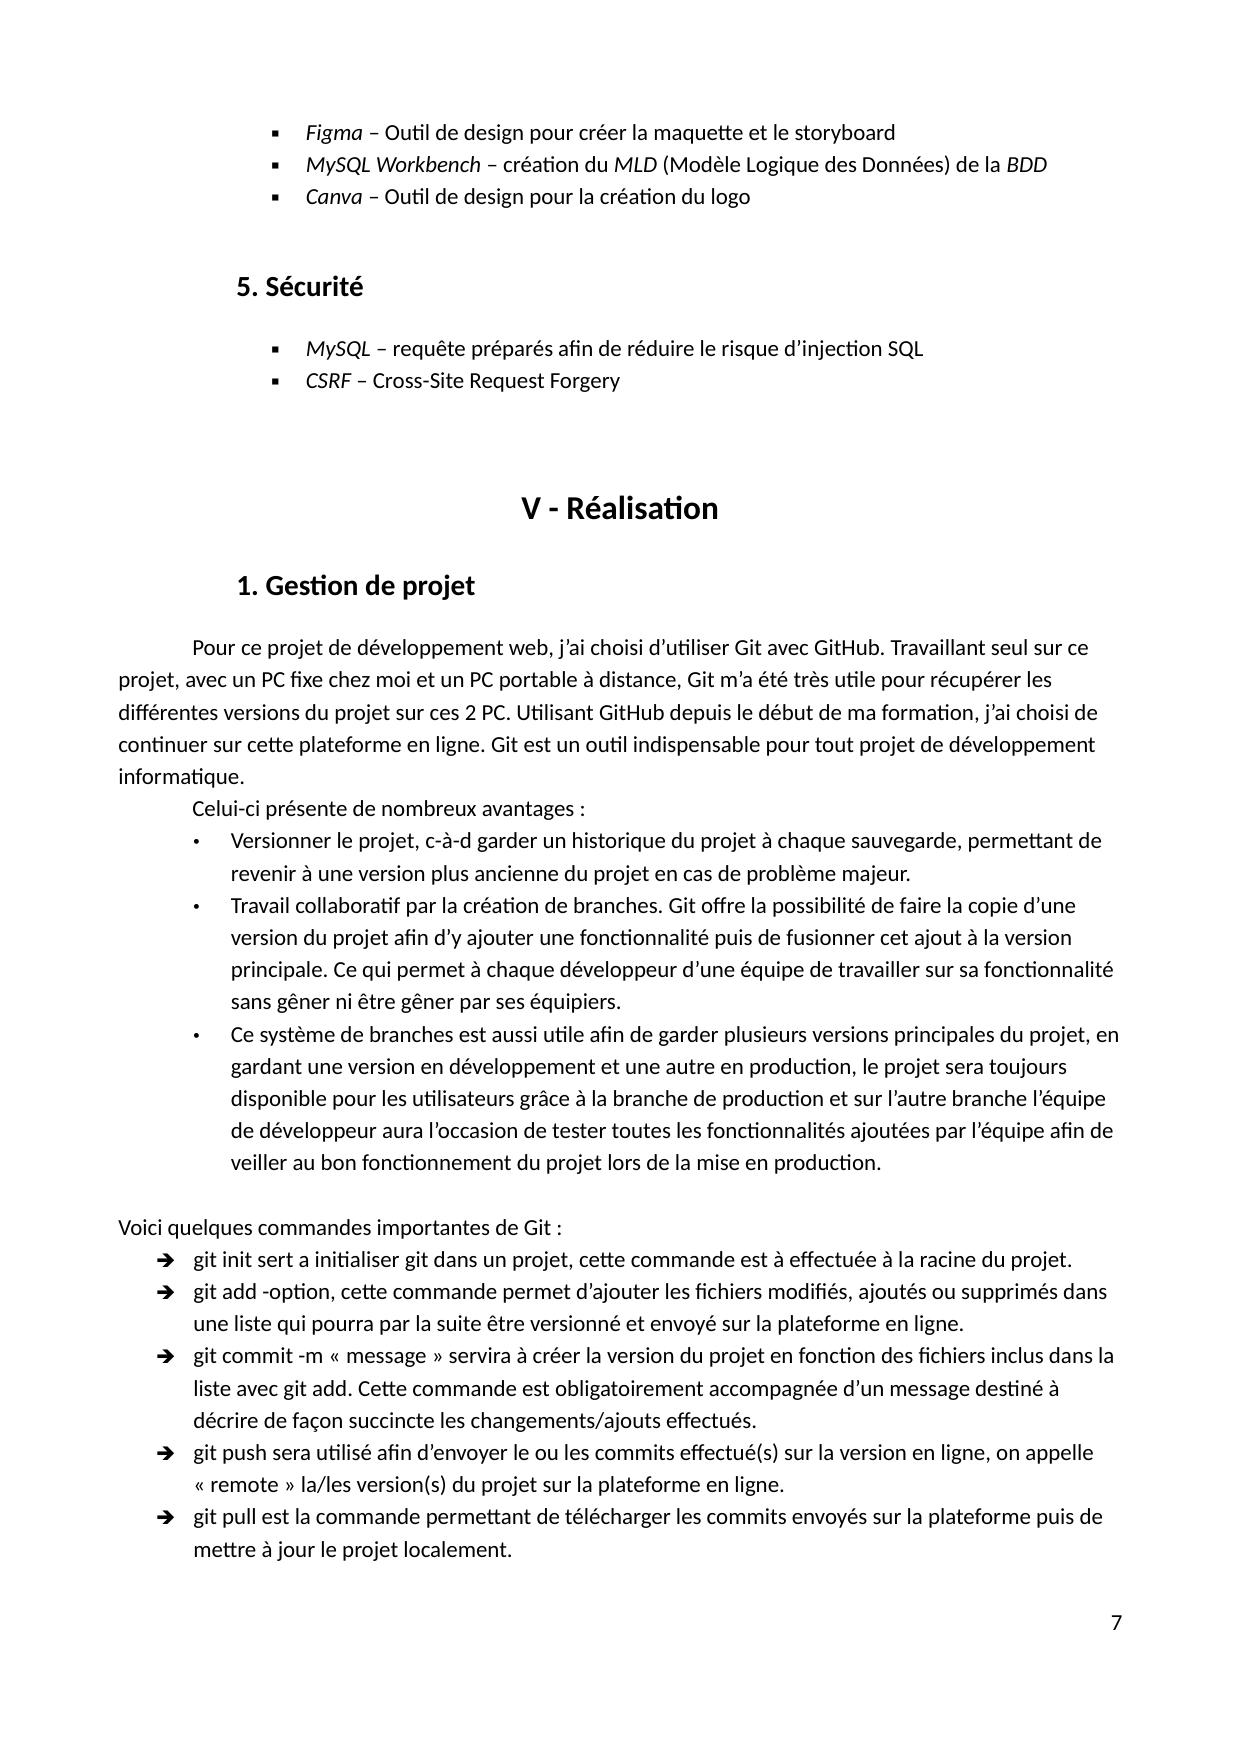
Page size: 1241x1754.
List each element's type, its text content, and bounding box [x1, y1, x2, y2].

list MySQL Workbench – création du MLD (Modèle Logique des Données) de la BDD [268, 150, 1122, 178]
list git pull est la commande permettant de télécharger les commits envoyés sur la plateforme puis de mettre à jour le projet localement. [156, 1502, 1122, 1563]
list Ce système de branches est aussi utile afin de garder plusieurs versions principales du projet, en gardant une version en développement et une autre en production, le projet sera toujours disponible pour les utilisateurs grâce à la branche de production et sur l’autre branche l’équipe de développeur aura l’occasion de tester toutes les fonctionnalités ajoutées par l’équipe afin de veiller au bon fonctionnement du projet lors de la mise en production. [193, 1020, 1122, 1176]
list git push sera utilisé afin d’envoyer le ou les commits effectué(s) sur la version en ligne, on appelle « remote » la/les version(s) du projet sur la plateforme en ligne. [156, 1438, 1122, 1498]
text Voici quelques commandes importantes de Git : [118, 1213, 1122, 1241]
list Figma – Outil de design pour créer la maquette et le storyboard [268, 118, 1122, 146]
subtitle Réalisation [118, 487, 1122, 528]
list CSRF – Cross-Site Request Forgery [268, 366, 1122, 394]
list git add -option, cette commande permet d’ajouter les fichiers modifiés, ajoutés ou supprimés dans une liste qui pourra par la suite être versionné et envoyé sur la plateforme en ligne. [156, 1277, 1122, 1337]
list Travail collaboratif par la création de branches. Git offre la possibilité de faire la copie d’une version du projet afin d’y ajouter une fonctionnalité puis de fusionner cet ajout à la version principale. Ce qui permet à chaque développeur d’une équipe de travailler sur sa fonctionnalité sans gêner ni être gêner par ses équipiers. [193, 891, 1122, 1016]
text Pour ce projet de développement web, j’ai choisi d’utiliser Git avec GitHub. Travaillant seul sur ce projet, avec un PC fixe chez moi et un PC portable à distance, Git m’a été très utile pour récupérer les différentes versions du projet sur ces 2 PC. Utilisant GitHub depuis le début de ma formation, j’ai choisi de continuer sur cette plateforme en ligne. Git est un outil indispensable pour tout projet de développement informatique. [118, 633, 1122, 790]
list Canva – Outil de design pour la création du logo [268, 182, 1122, 211]
list git commit -m « message » servira à créer la version du projet en fonction des fichiers inclus dans la liste avec git add. Cette commande est obligatoirement accompagnée d’un message destiné à décrire de façon succincte les changements/ajouts effectués. [156, 1342, 1122, 1434]
list Versionner le projet, c-à-d garder un historique du projet à chaque sauvegarde, permettant de revenir à une version plus ancienne du projet en cas de problème majeur. [193, 827, 1122, 887]
subtitle Sécurité [236, 268, 1122, 303]
list git init sert a initialiser git dans un projet, cette commande est à effectuée à la racine du projet. [156, 1245, 1122, 1273]
subtitle Gestion de projet [236, 567, 1122, 603]
text Celui-ci présente de nombreux avantages : [118, 794, 1122, 822]
list MySQL – requête préparés afin de réduire le risque d’injection SQL [268, 334, 1122, 362]
